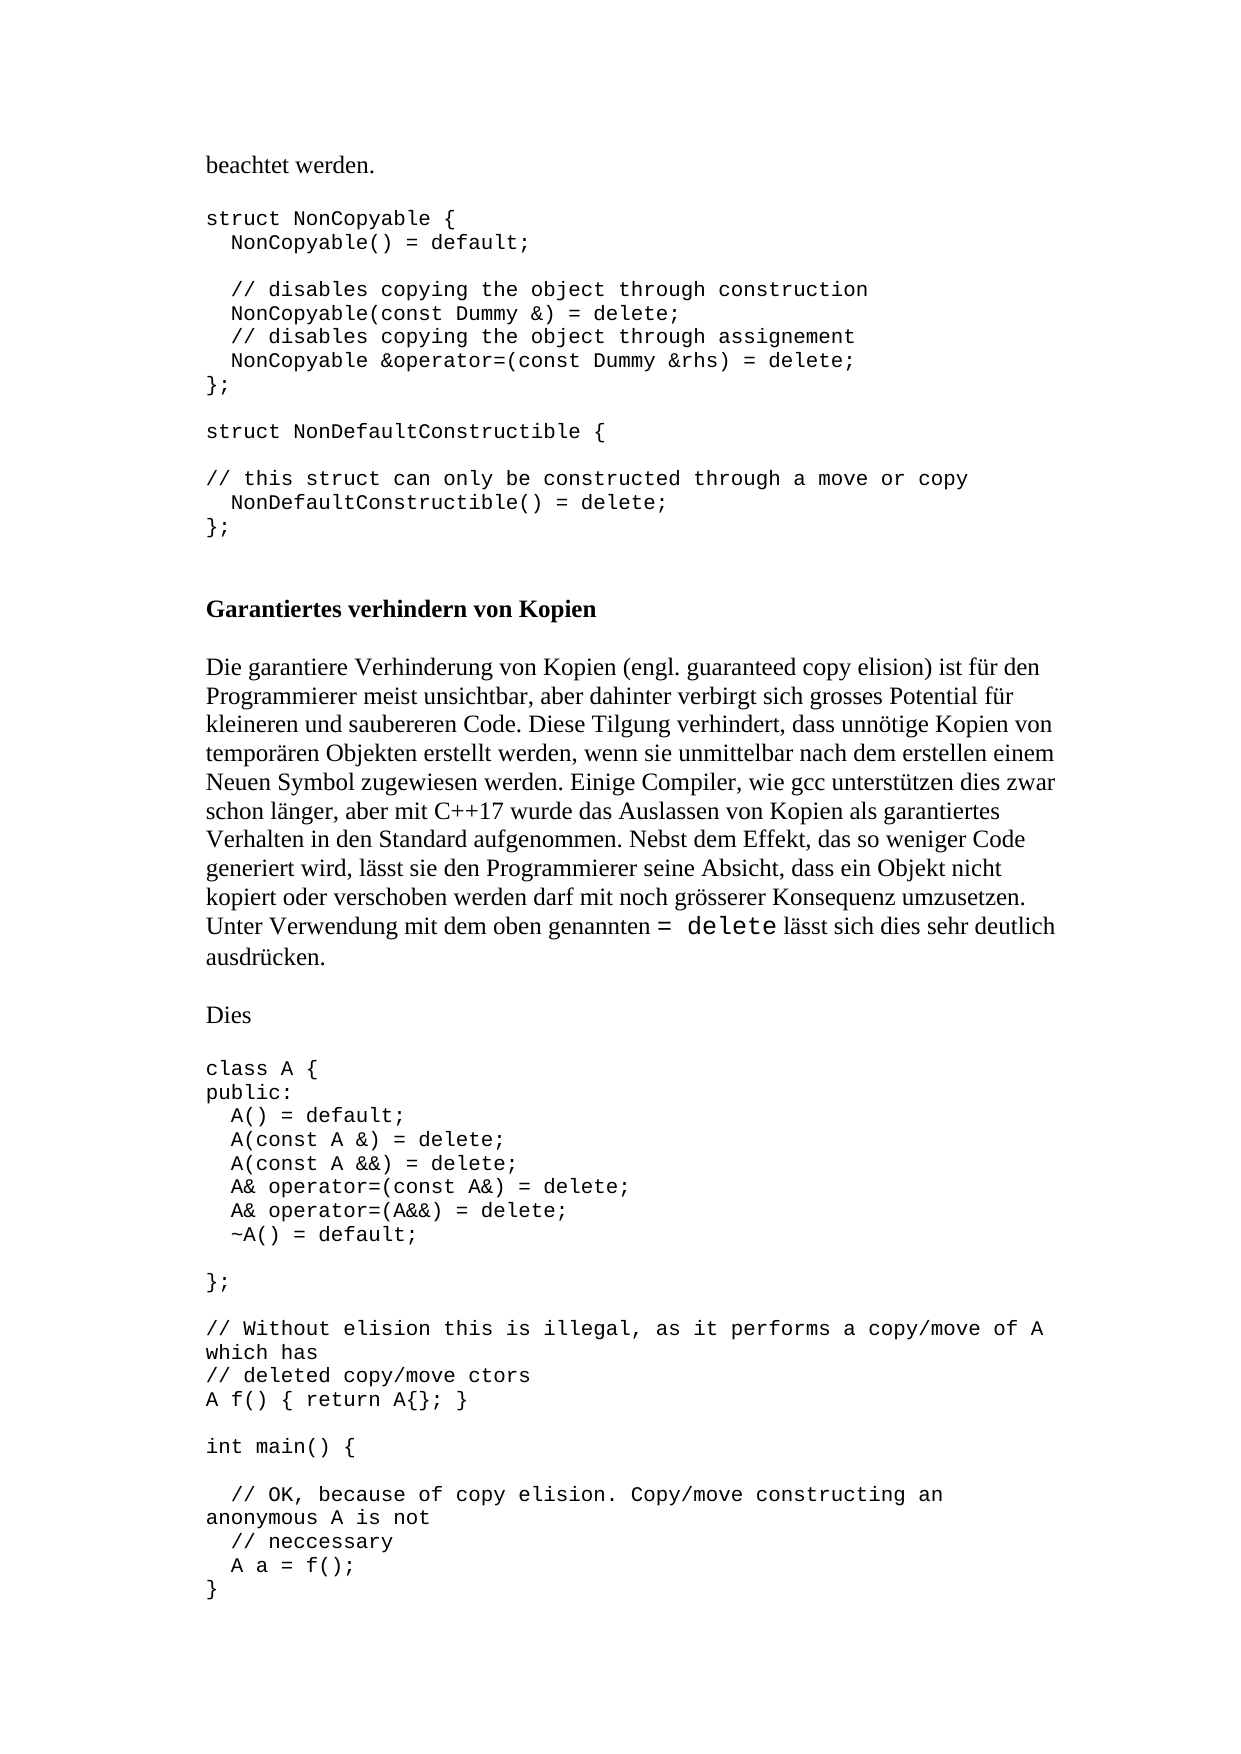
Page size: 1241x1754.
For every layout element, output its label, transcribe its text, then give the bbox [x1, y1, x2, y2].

text public: [206, 1082, 1063, 1105]
text } [206, 1578, 1063, 1602]
text A a = f(); [206, 1554, 1063, 1578]
text // OK, because of copy elision. Copy/move constructing an anonymous A is not [206, 1484, 1063, 1531]
text // disables copying the object through assignement [206, 326, 1063, 350]
text // this struct can only be constructed through a move or copy [206, 468, 1063, 492]
text NonDefaultConstructible() = delete; [206, 492, 1063, 516]
text NonCopyable &operator=(const Dummy &rhs) = delete; [206, 350, 1063, 374]
text A(const A &&) = delete; [206, 1153, 1063, 1176]
text ~A() = default; [206, 1223, 1063, 1247]
text beachtet werden. [206, 150, 1063, 179]
text // Without elision this is illegal, as it performs a copy/move of A which has [206, 1318, 1063, 1365]
text Dies [206, 1000, 1063, 1028]
text A f() { return A{}; } [206, 1389, 1063, 1413]
text }; [206, 374, 1063, 397]
text }; [206, 1271, 1063, 1294]
text // deleted copy/move ctors [206, 1365, 1063, 1389]
text class A { [206, 1058, 1063, 1082]
text int main() { [206, 1436, 1063, 1460]
text // neccessary [206, 1531, 1063, 1554]
text }; [206, 516, 1063, 539]
text A() = default; [206, 1105, 1063, 1129]
text Die garantiere Verhinderung von Kopien (engl. guaranteed copy elision) ist für den Programmierer meist unsichtbar, aber dahinter verbirgt sich grosses Potential für kleineren und saubereren Code. Diese Tilgung verhindert, dass unnötige Kopien von temporären Objekten erstellt werden, wenn sie unmittelbar nach dem erstellen einem Neuen Symbol zugewiesen werden. Einige Compiler, wie gcc unterstützen dies zwar schon länger, aber mit C++17 wurde das Auslassen von Kopien als garantiertes Verhalten in den Standard aufgenommen. Nebst dem Effekt, das so weniger Code generiert wird, lässt sie den Programmierer seine Absicht, dass ein Objekt nicht kopiert oder verschoben werden darf mit noch grösserer Konsequenz umzusetzen. Unter Verwendung mit dem oben genannten = delete lässt sich dies sehr deutlich ausdrücken. [206, 652, 1063, 970]
text A(const A &) = delete; [206, 1129, 1063, 1153]
subtitle Garantiertes verhindern von Kopien [206, 594, 1063, 622]
text A& operator=(const A&) = delete; [206, 1176, 1063, 1200]
text A& operator=(A&&) = delete; [206, 1200, 1063, 1223]
text struct NonCopyable { [206, 208, 1063, 232]
text // disables copying the object through construction [206, 279, 1063, 303]
text struct NonDefaultConstructible { [206, 421, 1063, 445]
text NonCopyable(const Dummy &) = delete; [206, 303, 1063, 326]
text NonCopyable() = default; [206, 232, 1063, 256]
